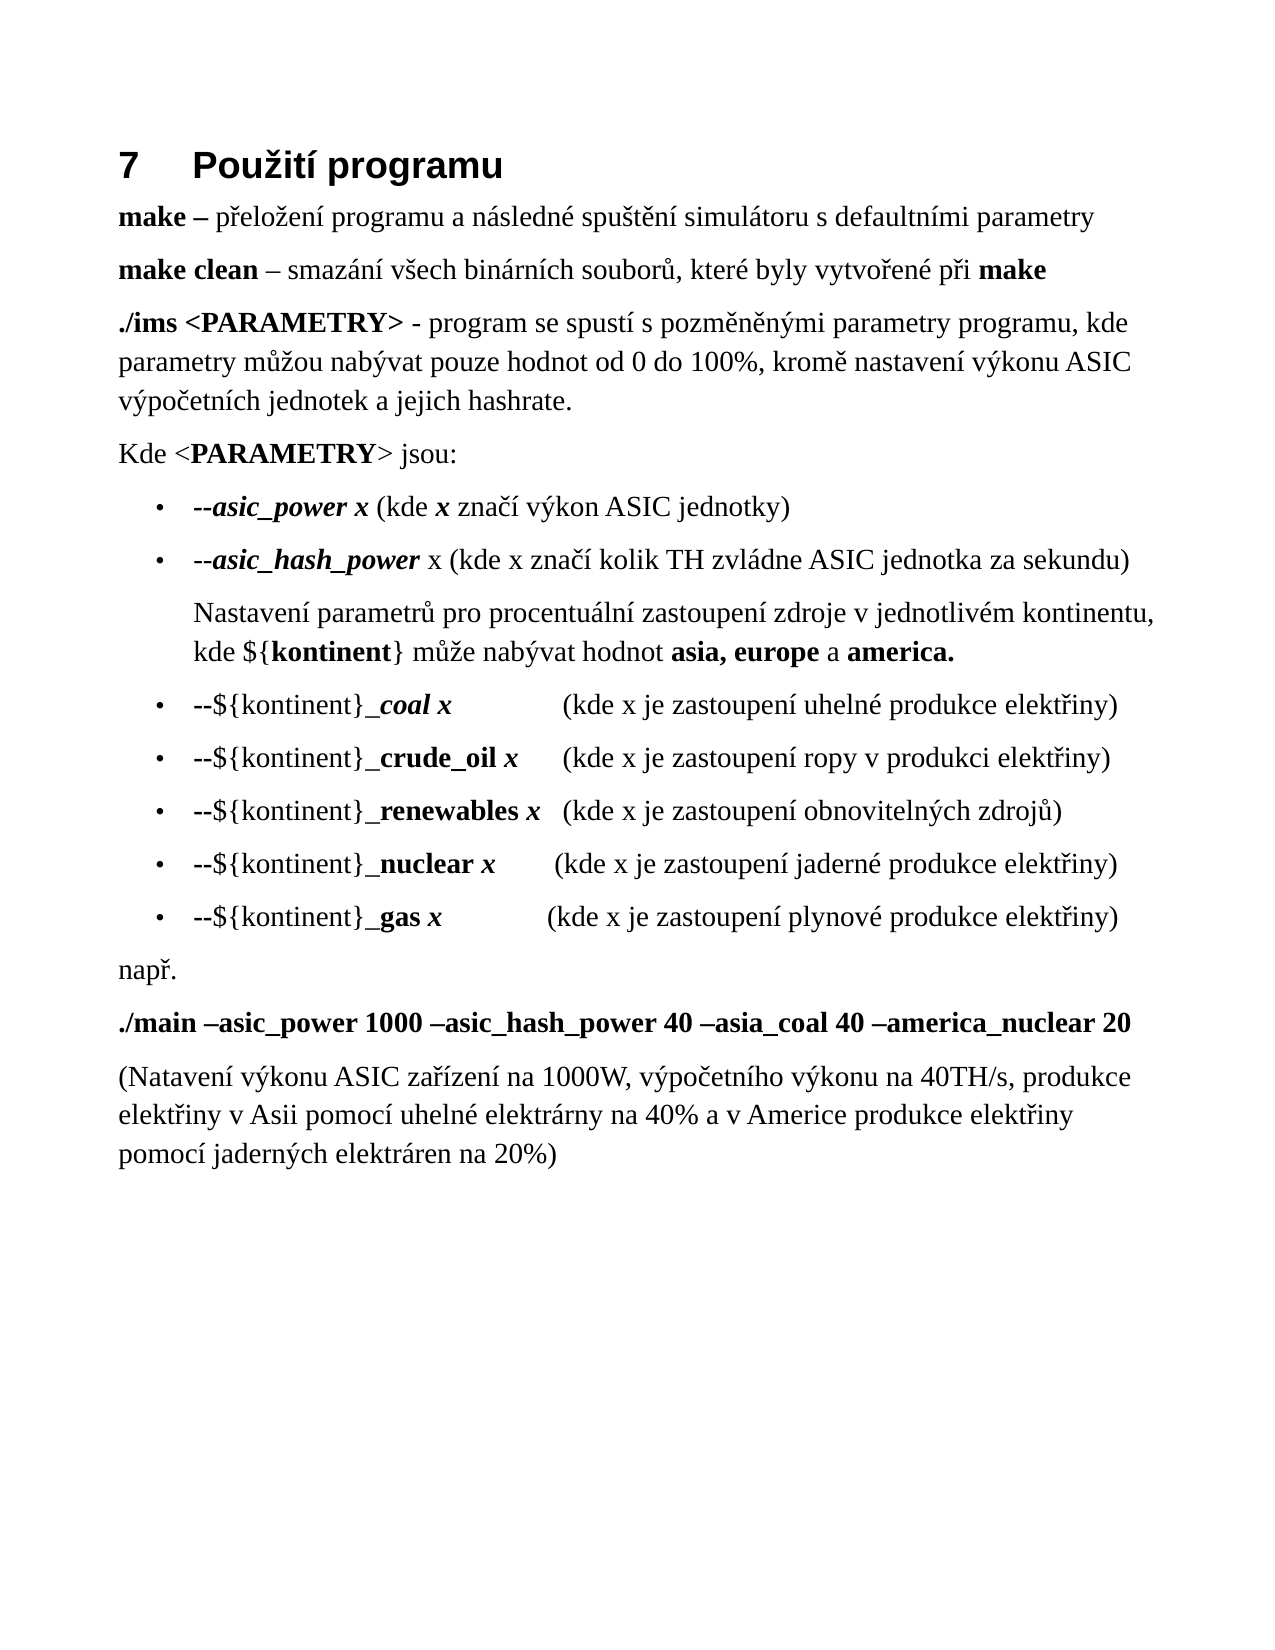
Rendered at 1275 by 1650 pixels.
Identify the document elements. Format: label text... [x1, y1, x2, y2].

list --${kontinent}_crude_oil x (kde x je zastoupení ropy v produkci elektřiny) [156, 740, 1157, 773]
text ./main –asic_power 1000 –asic_hash_power 40 –asia_coal 40 –america_nuclear 20 [118, 1006, 1157, 1039]
text např. [118, 952, 1157, 986]
text (Natavení výkonu ASIC zařízení na 1000W, výpočetního výkonu na 40TH/s, produkce elektřiny v Asii pomocí uhelné elektrárny na 40% a v Americe produkce elektřiny pomocí jaderných elektráren na 20%) [118, 1059, 1157, 1169]
text Kde <PARAMETRY> jsou: [118, 436, 1157, 469]
list --asic_power x (kde x značí výkon ASIC jednotky) [156, 489, 1157, 522]
text ./ims <PARAMETRY> - program se spustí s pozměněnými parametry programu, kde parametry můžou nabývat pouze hodnot od 0 do 100%, kromě nastavení výkonu ASIC výpočetních jednotek a jejich hashrate. [118, 306, 1157, 416]
list Nastavení parametrů pro procentuální zastoupení zdroje v jednotlivém kontinentu, kde ${kontinent} může nabývat hodnot asia, europe a america. [156, 595, 1157, 667]
list --${kontinent}_renewables x (kde x je zastoupení obnovitelných zdrojů) [156, 793, 1157, 827]
subtitle Použití programu [118, 143, 1157, 187]
list --${kontinent}_coal x (kde x je zastoupení uhelné produkce elektřiny) [156, 687, 1157, 720]
list --${kontinent}_nuclear x (kde x je zastoupení jaderné produkce elektřiny) [156, 846, 1157, 880]
text make clean – smazání všech binárních souborů, které byly vytvořené při make [118, 252, 1157, 286]
text make – přeložení programu a následné spuštění simulátoru s defaultními parametry [118, 199, 1157, 233]
list --${kontinent}_gas x (kde x je zastoupení plynové produkce elektřiny) [156, 899, 1157, 933]
list --asic_hash_power x (kde x značí kolik TH zvládne ASIC jednotka za sekundu) [156, 542, 1157, 576]
